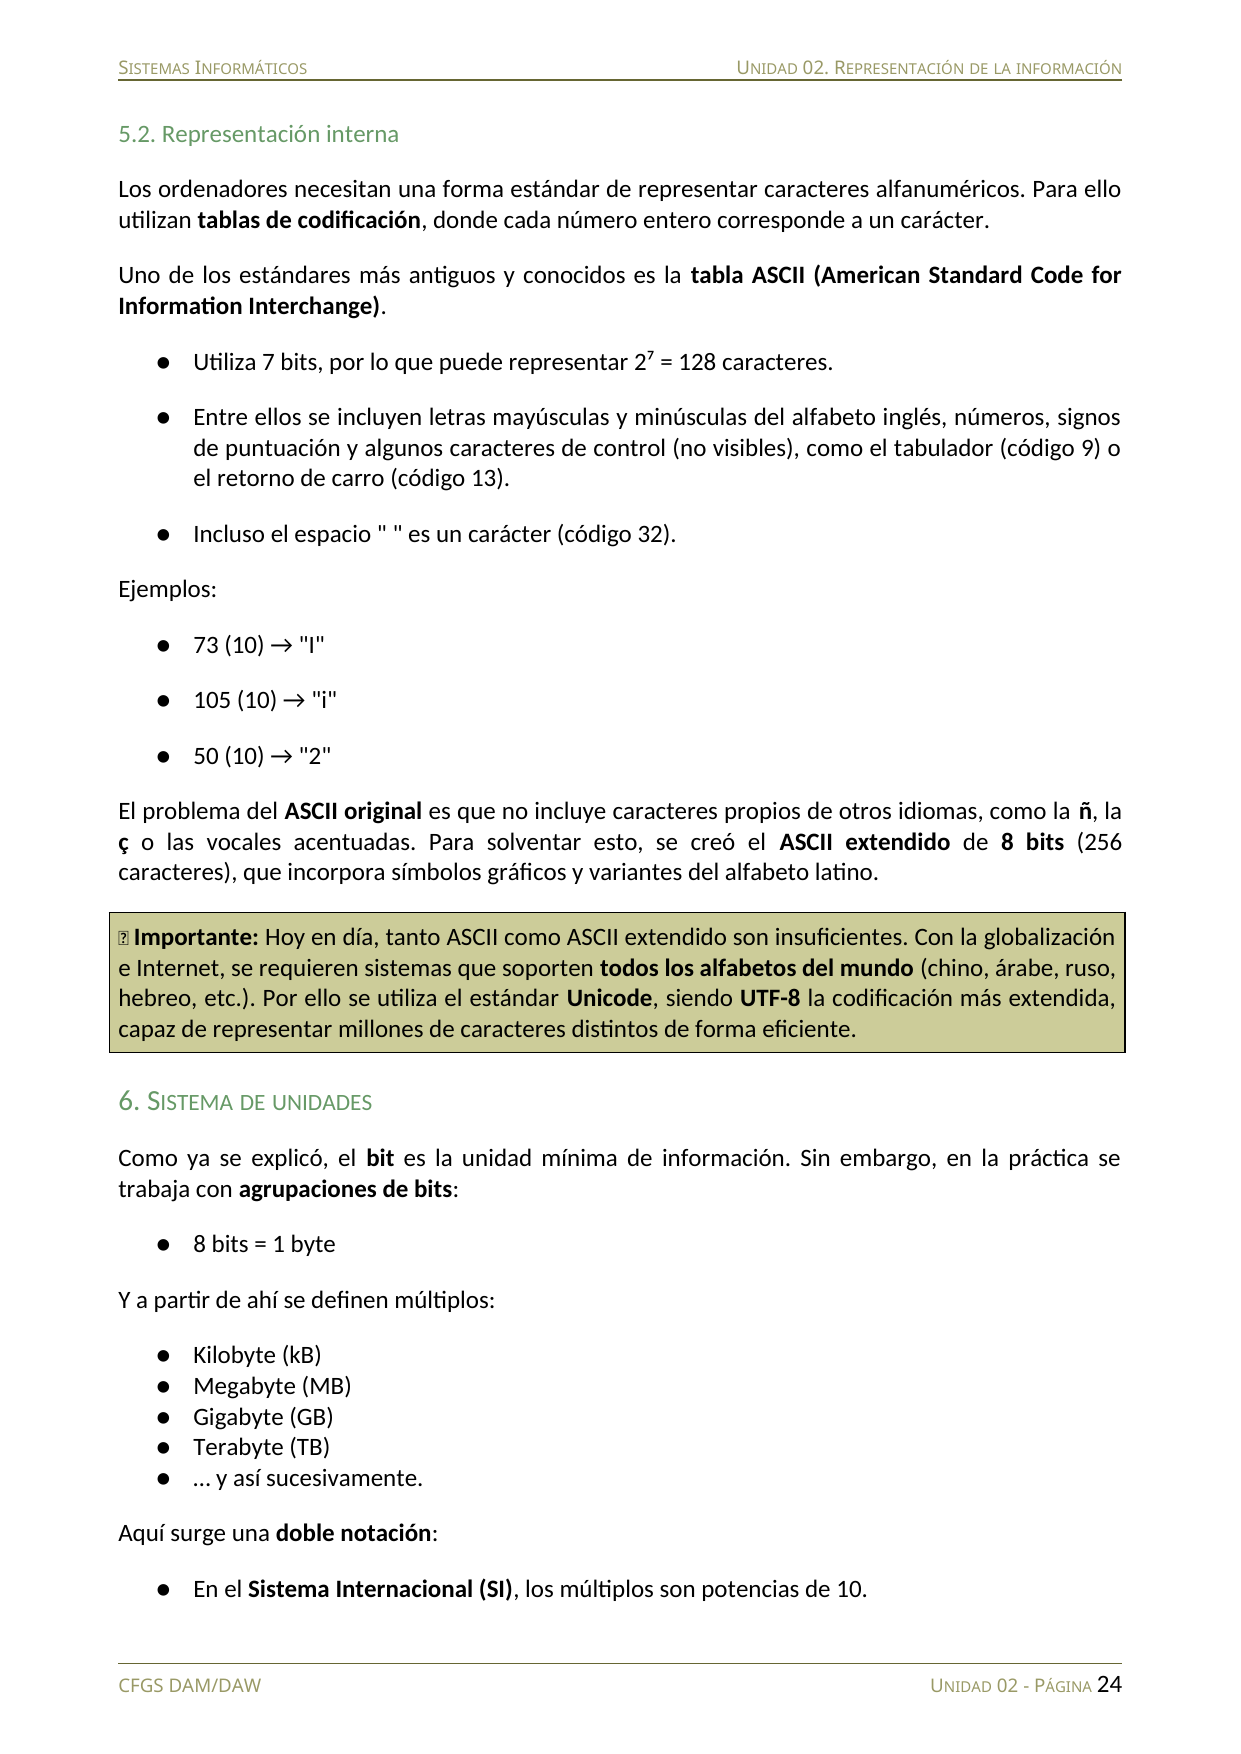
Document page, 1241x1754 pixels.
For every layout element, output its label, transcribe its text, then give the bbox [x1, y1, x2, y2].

list Gigabyte (GB) [156, 1401, 1122, 1431]
list Utiliza 7 bits, por lo que puede representar 2⁷ = 128 caracteres. [156, 346, 1122, 376]
text Y a partir de ahí se definen múltiplos: [118, 1284, 1122, 1314]
text Ejemplos: [118, 573, 1122, 604]
list 73 (10) → "I" [156, 629, 1122, 659]
list 105 (10) → "i" [156, 684, 1122, 715]
list … y así sucesivamente. [156, 1462, 1122, 1492]
subtitle 6. Sistema de unidades [118, 1082, 1122, 1117]
list 8 bits = 1 byte [156, 1228, 1122, 1259]
text Como ya se explicó, el bit es la unidad mínima de información. Sin embargo, en la práctica se trabaja con agrupaciones de bits: [118, 1142, 1122, 1203]
list 50 (10) → "2" [156, 740, 1122, 770]
list Terabyte (TB) [156, 1431, 1122, 1462]
subtitle 5.2. Representación interna [118, 118, 1122, 148]
list En el Sistema Internacional (SI), los múltiplos son potencias de 10. [156, 1573, 1122, 1603]
list Kilobyte (kB) [156, 1339, 1122, 1370]
text Aquí surge una doble notación: [118, 1517, 1122, 1548]
text Uno de los estándares más antiguos y conocidos es la tabla ASCII (American Standard Code for Information Interchange). [118, 259, 1122, 321]
text Los ordenadores necesitan una forma estándar de representar caracteres alfanuméricos. Para ello utilizan tablas de codificación, donde cada número entero corresponde a un carácter. [118, 173, 1122, 234]
text 📖 Importante: Hoy en día, tanto ASCII como ASCII extendido son insuficientes. Con la globalización e Internet, se requieren sistemas que soporten todos los alfabetos del mundo (chino, árabe, ruso, hebreo, etc.). Por ello se utiliza el estándar Unicode, siendo UTF-8 la codificación más extendida, capaz de representar millones de caracteres distintos de forma eficiente. [110, 913, 1124, 1052]
list Megabyte (MB) [156, 1370, 1122, 1401]
text El problema del ASCII original es que no incluye caracteres propios de otros idiomas, como la ñ, la ç o las vocales acentuadas. Para solventar esto, se creó el ASCII extendido de 8 bits (256 caracteres), que incorpora símbolos gráficos y variantes del alfabeto latino. [118, 795, 1122, 887]
list Incluso el espacio " " es un carácter (código 32). [156, 518, 1122, 548]
list Entre ellos se incluyen letras mayúsculas y minúsculas del alfabeto inglés, números, signos de puntuación y algunos caracteres de control (no visibles), como el tabulador (código 9) o el retorno de carro (código 13). [156, 401, 1122, 493]
